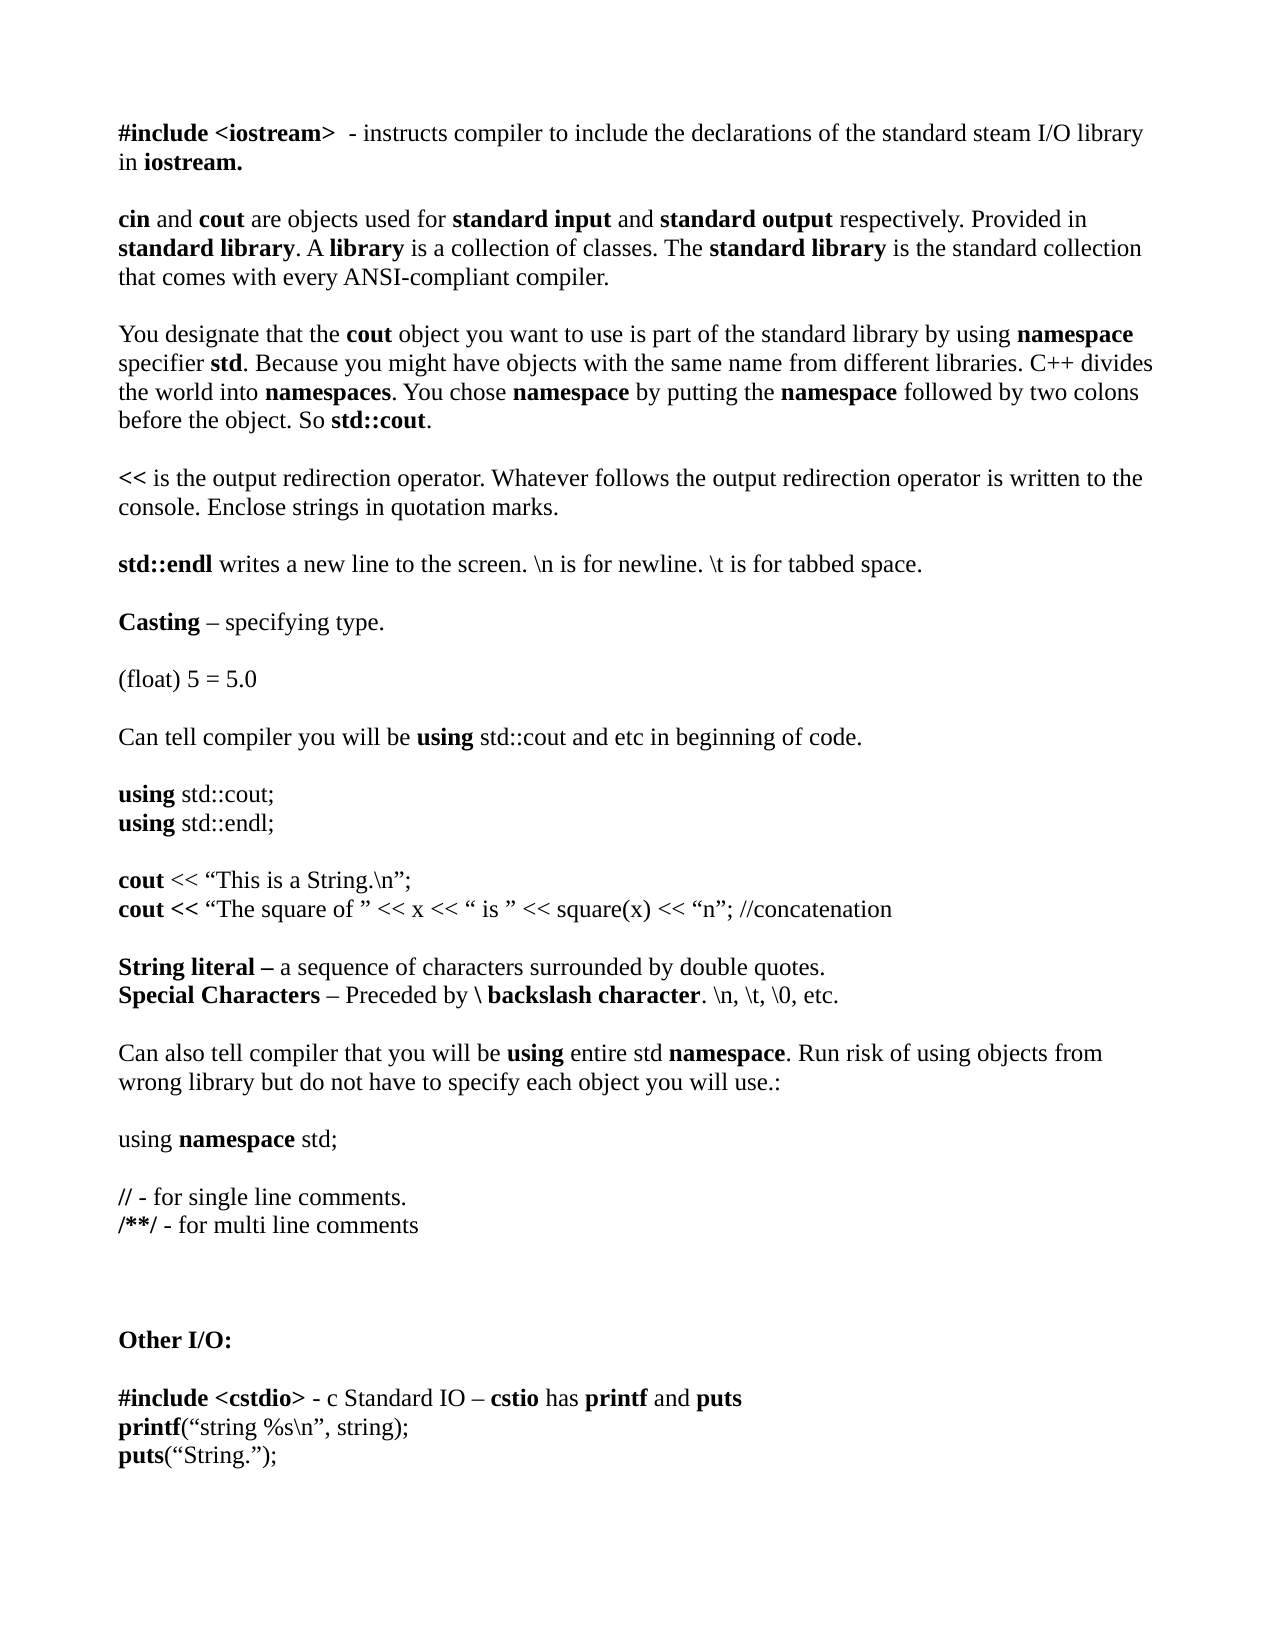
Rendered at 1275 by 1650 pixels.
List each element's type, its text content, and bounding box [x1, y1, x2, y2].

text You designate that the cout object you want to use is part of the standard library by using namespace specifier std. Because you might have objects with the same name from different libraries. C++ divides the world into namespaces. You chose namespace by putting the namespace followed by two colons before the object. So std::cout. [118, 319, 1157, 434]
text Can tell compiler you will be using std::cout and etc in beginning of code. [118, 722, 1157, 751]
text cout << “This is a String.\n”; [118, 866, 1157, 894]
text // - for single line comments. [118, 1182, 1157, 1211]
text (float) 5 = 5.0 [118, 664, 1157, 693]
text using std::cout; [118, 779, 1157, 808]
text using namespace std; [118, 1124, 1157, 1153]
text cin and cout are objects used for standard input and standard output respectively. Provided in standard library. A library is a collection of classes. The standard library is the standard collection that comes with every ANSI-compliant compiler. [118, 204, 1157, 291]
text puts(“String.”); [118, 1441, 1157, 1469]
text Can also tell compiler that you will be using entire std namespace. Run risk of using objects from wrong library but do not have to specify each object you will use.: [118, 1038, 1157, 1096]
text Other I/O: [118, 1326, 1157, 1354]
text /**/ - for multi line comments [118, 1211, 1157, 1239]
text #include <cstdio> - c Standard IO – cstio has printf and puts [118, 1383, 1157, 1412]
text std::endl writes a new line to the screen. \n is for newline. \t is for tabbed space. [118, 549, 1157, 578]
text printf(“string %s\n”, string); [118, 1412, 1157, 1441]
text << is the output redirection operator. Whatever follows the output redirection operator is written to the console. Enclose strings in quotation marks. [118, 463, 1157, 521]
text Special Characters – Preceded by \ backslash character. \n, \t, \0, etc. [118, 981, 1157, 1009]
text String literal – a sequence of characters surrounded by double quotes. [118, 952, 1157, 981]
text Casting – specifying type. [118, 607, 1157, 636]
text #include <iostream> - instructs compiler to include the declarations of the standard steam I/O library in iostream. [118, 118, 1157, 176]
text using std::endl; [118, 808, 1157, 837]
text cout << “The square of ” << x << “ is ” << square(x) << “n”; //concatenation [118, 894, 1157, 923]
